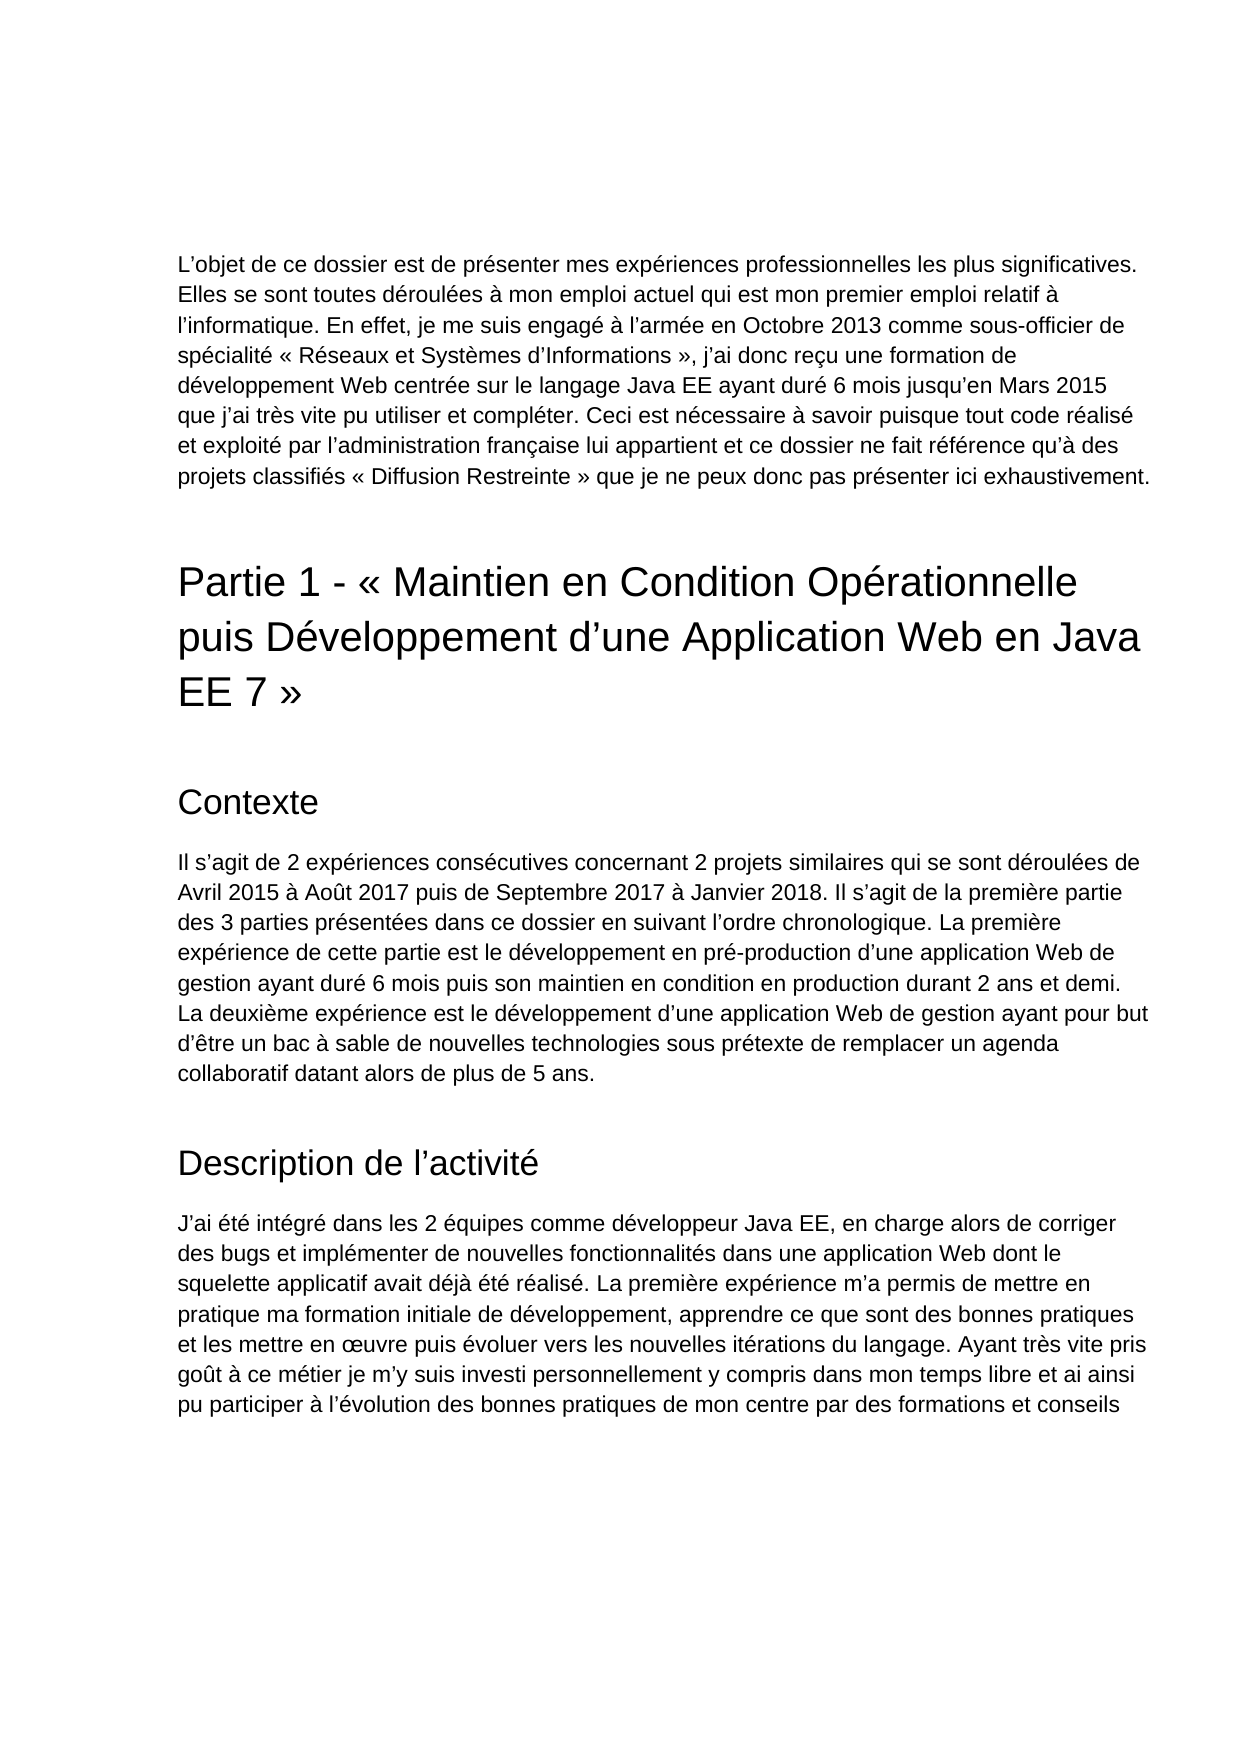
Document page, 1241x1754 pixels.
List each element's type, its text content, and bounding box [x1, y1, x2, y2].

subtitle Description de l’activité [177, 1142, 1152, 1183]
subtitle Partie 1 - « Maintien en Condition Opérationnelle puis Développement d’une Application Web en Java EE 7 » [177, 557, 1152, 716]
subtitle Contexte [177, 781, 1152, 822]
text J’ai été intégré dans les 2 équipes comme développeur Java EE, en charge alors de corriger des bugs et implémenter de nouvelles fonctionnalités dans une application Web dont le squelette applicatif avait déjà été réalisé. La première expérience m’a permis de mettre en pratique ma formation initiale de développement, apprendre ce que sont des bonnes pratiques et les mettre en œuvre puis évoluer vers les nouvelles itérations du langage. Ayant très vite pris goût à ce métier je m’y suis investi personnellement y compris dans mon temps libre et ai ainsi pu participer à l’évolution des bonnes pratiques de mon centre par des formations et conseils [177, 1210, 1152, 1418]
text L’objet de ce dossier est de présenter mes expériences professionnelles les plus significatives. Elles se sont toutes déroulées à mon emploi actuel qui est mon premier emploi relatif à l’informatique. En effet, je me suis engagé à l’armée en Octobre 2013 comme sous-officier de spécialité « Réseaux et Systèmes d’Informations », j’ai donc reçu une formation de développement Web ­centrée sur le langage Java EE ayant duré 6 mois jusqu’en Mars 2015 que j’ai très vite pu utiliser et compléter. Ceci est nécessaire à savoir puisque tout code réalisé et exploité par l’administration française lui appartient et ce dossier ne fait référence qu’à des projets classifiés « Diffusion Restreinte » que je ne peux donc pas présenter ici exhaustivement. [177, 251, 1152, 489]
text Il s’agit de 2 expériences consécutives concernant 2 projets similaires qui se sont déroulées de Avril 2015 à Août 2017 puis de Septembre 2017 à Janvier 2018. Il s’agit de la première partie des 3 parties présentées dans ce dossier en suivant l’ordre chronologique. La première expérience de cette partie est le développement en pré-production d’une application Web de gestion ayant duré 6 mois puis son maintien en condition en production durant 2 ans et demi. La deuxième expérience est le développement d’une application Web de gestion ayant pour but d’être un bac à sable de nouvelles technologies sous prétexte de remplacer un agenda collaboratif datant alors de plus de 5 ans. [177, 849, 1152, 1086]
